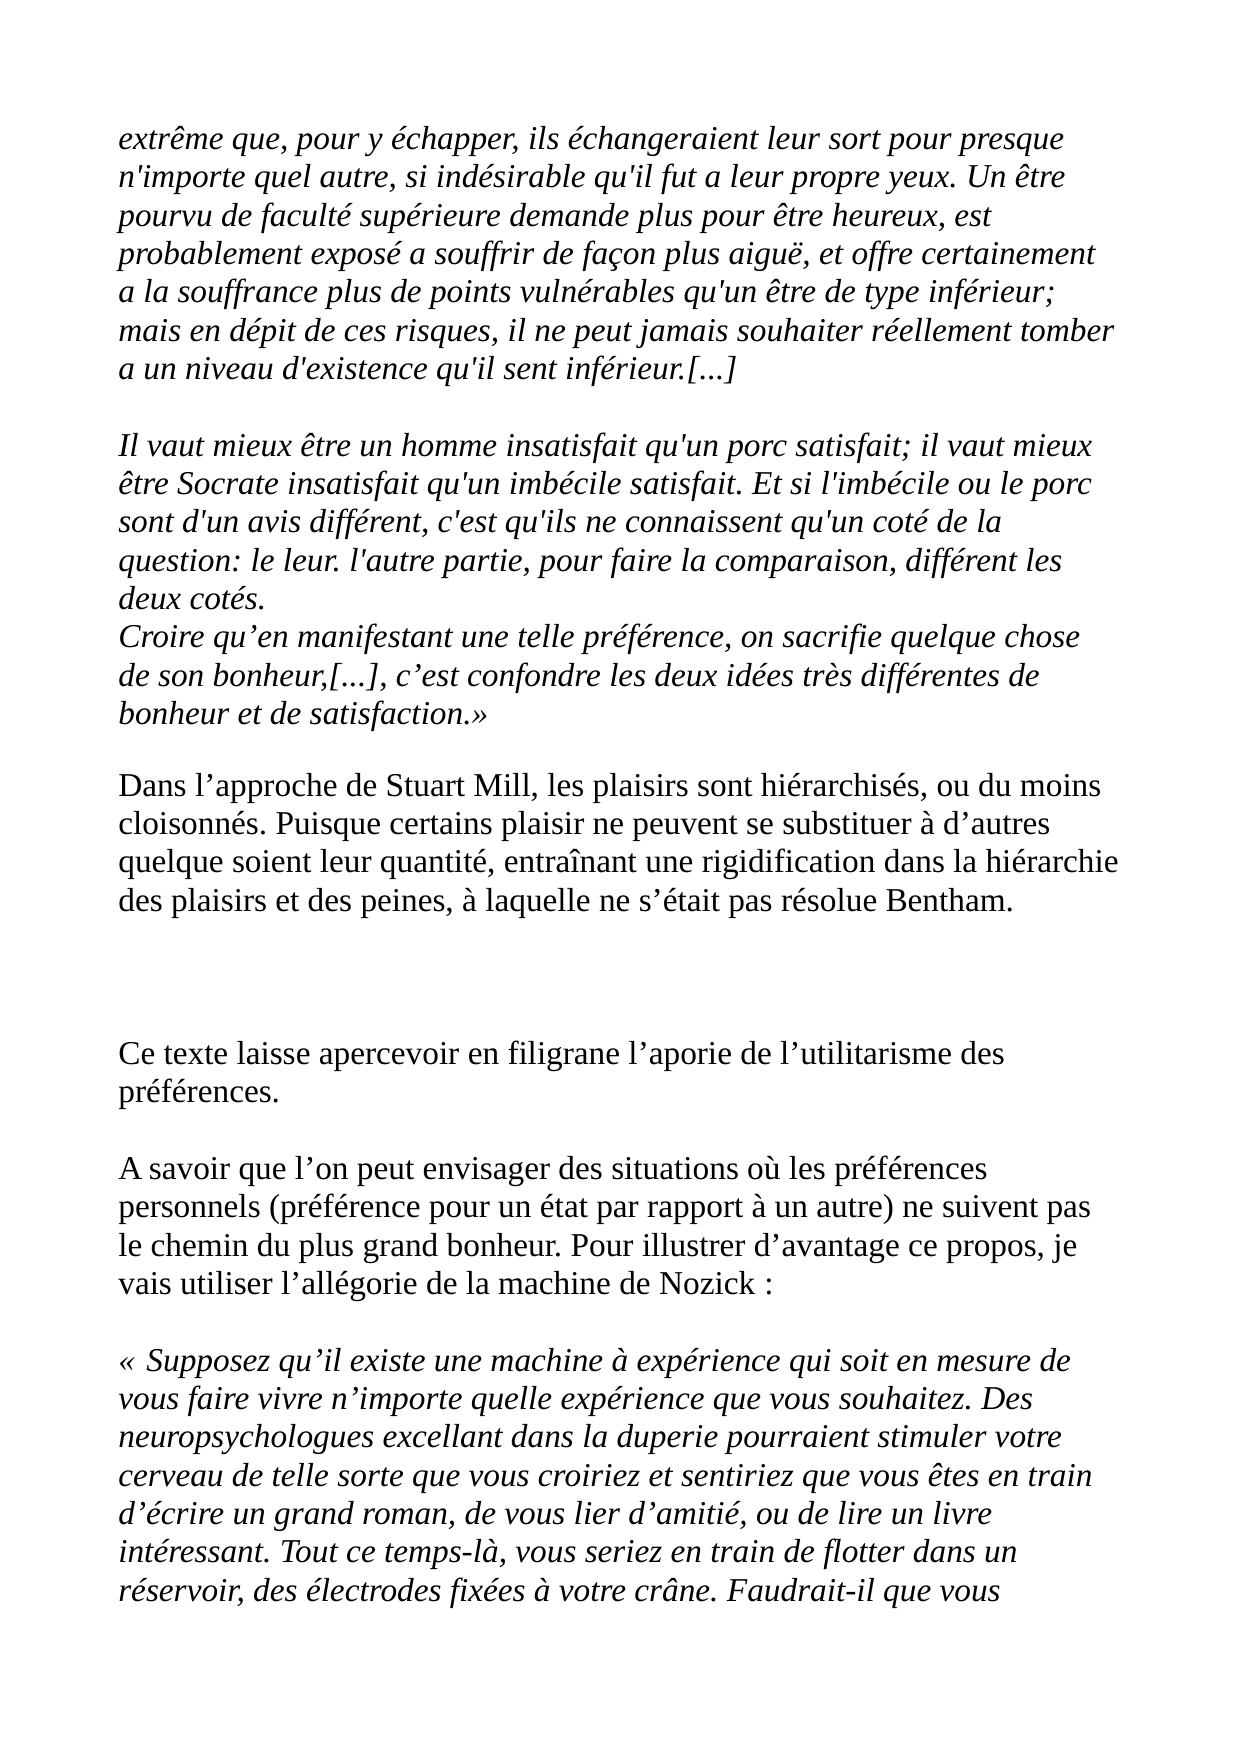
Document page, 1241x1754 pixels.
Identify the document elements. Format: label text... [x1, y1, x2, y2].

text Croire qu’en manifestant une telle préférence, on sacrifie quelque chose de son bonheur,[...], c’est confondre les deux idées très différentes de bonheur et de satisfaction.» [118, 616, 1122, 731]
text Ce texte laisse apercevoir en filigrane l’aporie de l’utilitarisme des préférences. [118, 1033, 1122, 1110]
text « Supposez qu’il existe une machine à expérience qui soit en mesure de vous faire vivre n’importe quelle expérience que vous souhaitez. Des neuropsychologues excellant dans la duperie pourraient stimuler votre cerveau de telle sorte que vous croiriez et sentiriez que vous êtes en train d’écrire un grand roman, de vous lier d’amitié, ou de lire un livre intéressant. Tout ce temps-là, vous seriez en train de flotter dans un réservoir, des électrodes fixées à votre crâne. Faudrait-il que vous [118, 1340, 1122, 1608]
text A savoir que l’on peut envisager des situations où les préférences personnels (préférence pour un état par rapport à un autre) ne suivent pas le chemin du plus grand bonheur. Pour illustrer d’avantage ce propos, je vais utiliser l’allégorie de la machine de Nozick : [118, 1148, 1122, 1302]
text extrême que, pour y échapper, ils échangeraient leur sort pour presque n'importe quel autre, si indésirable qu'il fut a leur propre yeux. Un être pourvu de faculté supérieure demande plus pour être heureux, est probablement exposé a souffrir de façon plus aiguë, et offre certainement a la souffrance plus de points vulnérables qu'un être de type inférieur; mais en dépit de ces risques, il ne peut jamais souhaiter réellement tomber a un niveau d'existence qu'il sent inférieur.[...] [118, 118, 1122, 386]
text Il vaut mieux être un homme insatisfait qu'un porc satisfait; il vaut mieux être Socrate insatisfait qu'un imbécile satisfait. Et si l'imbécile ou le porc sont d'un avis différent, c'est qu'ils ne connaissent qu'un coté de la question: le leur. l'autre partie, pour faire la comparaison, différent les deux cotés. [118, 425, 1122, 616]
text Dans l’approche de Stuart Mill, les plaisirs sont hiérarchisés, ou du moins cloisonnés. Puisque certains plaisir ne peuvent se substituer à d’autres quelque soient leur quantité, entraînant une rigidification dans la hiérarchie des plaisirs et des peines, à laquelle ne s’était pas résolue Bentham. [118, 765, 1122, 918]
